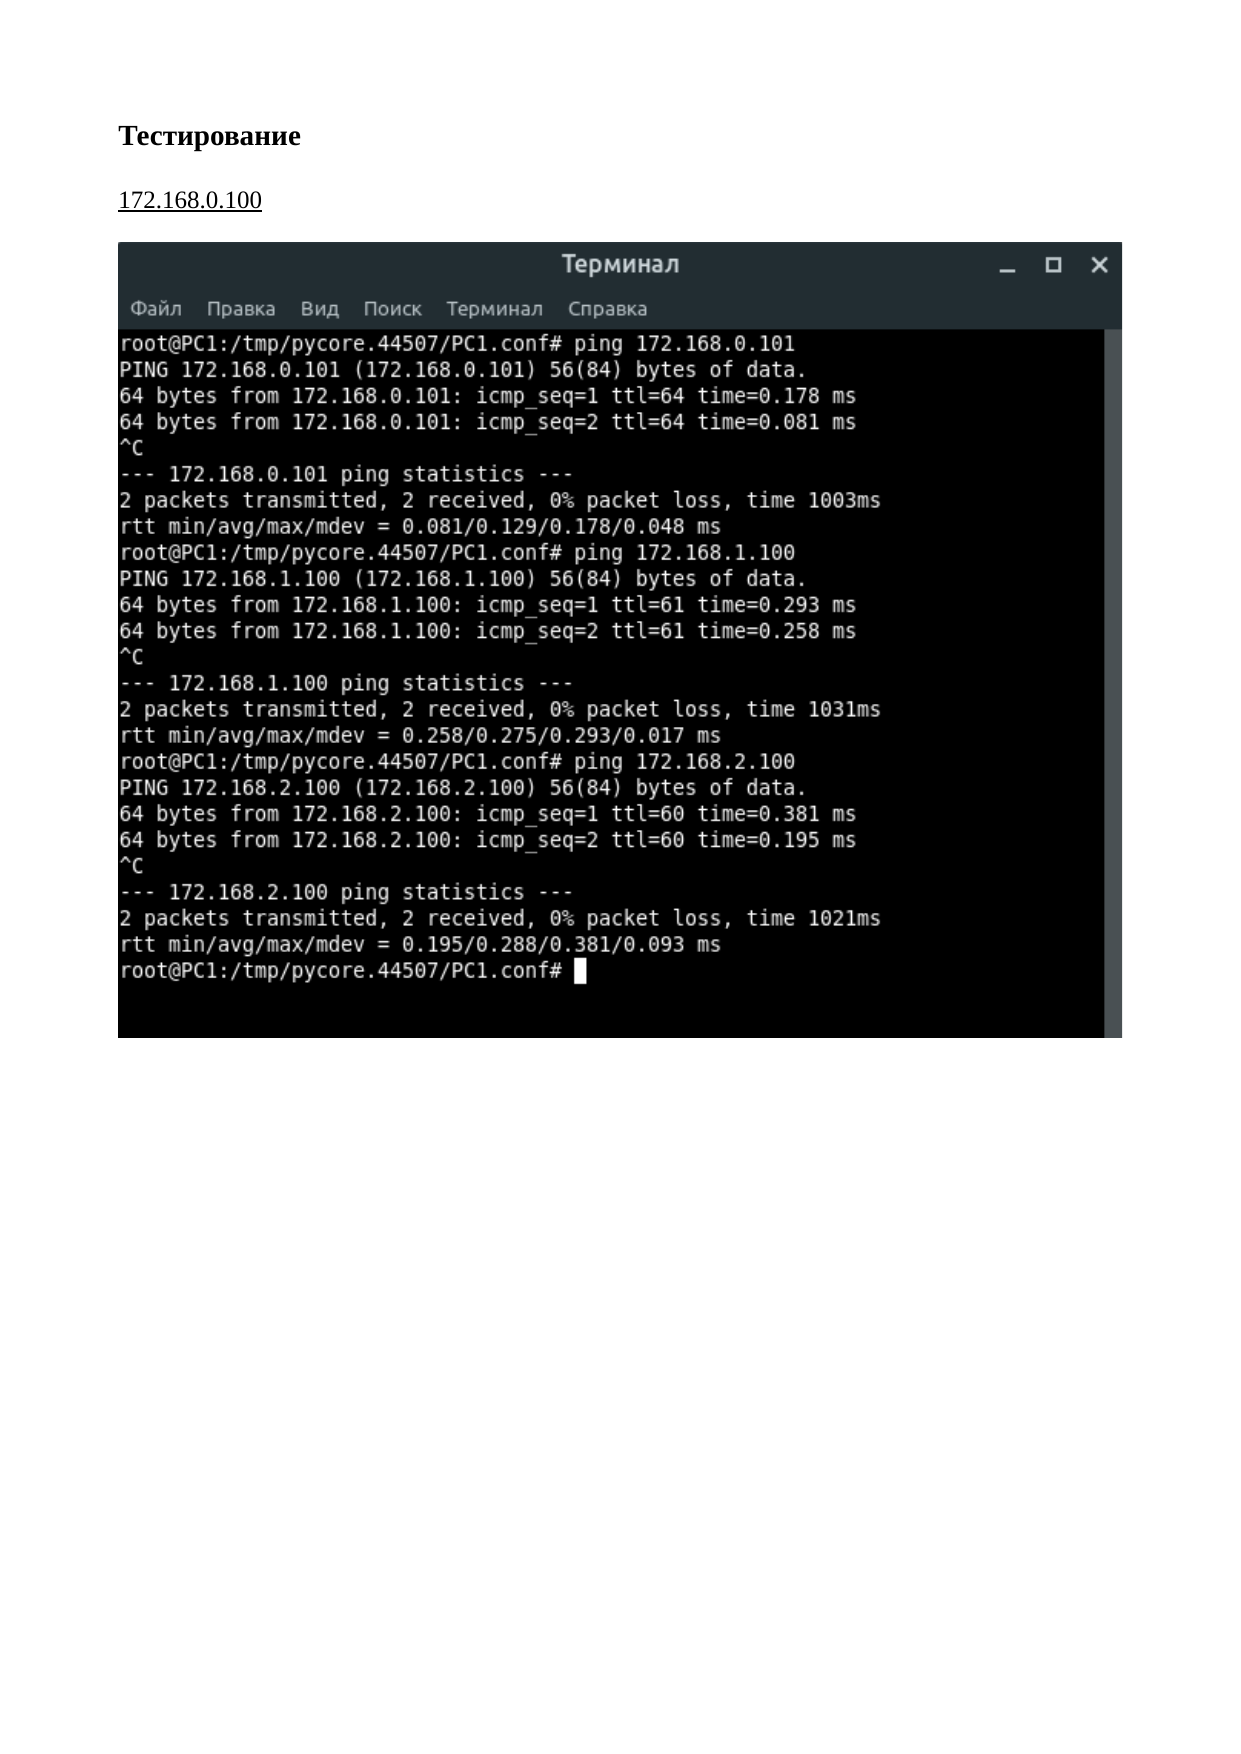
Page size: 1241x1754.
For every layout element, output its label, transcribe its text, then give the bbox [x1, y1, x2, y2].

text 172.168.0.100 [118, 185, 1122, 214]
picture [118, 242, 1123, 1038]
text Тестирование [118, 118, 1122, 152]
